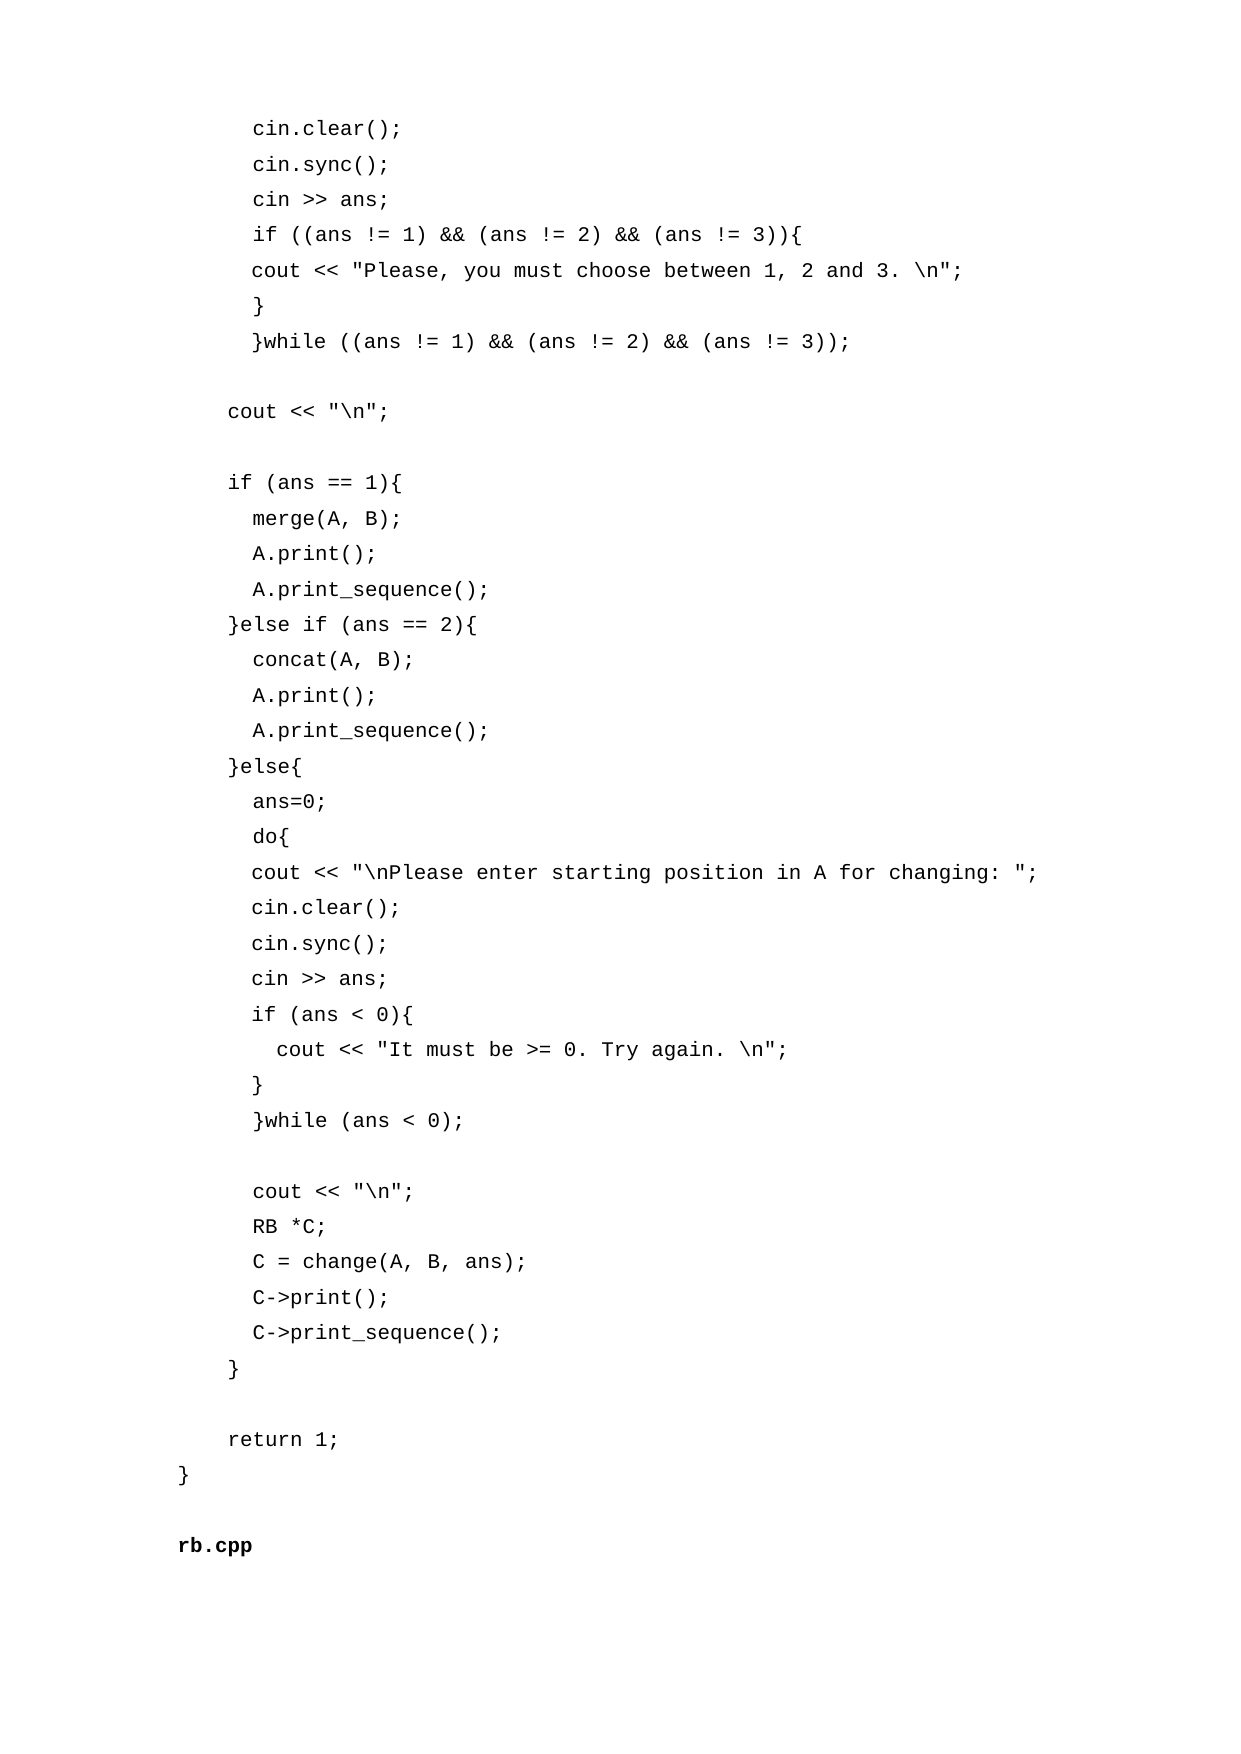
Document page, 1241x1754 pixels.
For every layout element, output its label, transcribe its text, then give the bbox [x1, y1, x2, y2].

text cout << "\n"; [177, 1181, 1181, 1204]
text if ((ans != 1) && (ans != 2) && (ans != 3)){ [177, 224, 1181, 248]
text cin >> ans; [177, 968, 1181, 992]
text merge(A, B); [177, 508, 1181, 531]
text A.print_sequence(); [177, 720, 1181, 744]
text cin.sync(); [177, 933, 1181, 956]
text RB *C; [177, 1216, 1181, 1240]
text A.print_sequence(); [177, 578, 1181, 602]
text } [177, 1074, 1181, 1098]
text C->print_sequence(); [177, 1322, 1181, 1346]
text cout << "Please, you must choose between 1, 2 and 3. \n"; [177, 260, 1181, 283]
text cout << "It must be >= 0. Try again. \n"; [177, 1039, 1181, 1063]
text rb.cpp [177, 1535, 1181, 1558]
text if (ans < 0){ [177, 1003, 1181, 1027]
text cin.clear(); [177, 897, 1181, 921]
text C = change(A, B, ans); [177, 1251, 1181, 1275]
text cin >> ans; [177, 189, 1181, 213]
text }else if (ans == 2){ [177, 614, 1181, 638]
text do{ [177, 826, 1181, 850]
text } [177, 1358, 1181, 1381]
text cin.sync(); [177, 153, 1181, 177]
text cout << "\n"; [177, 401, 1181, 425]
text cin.clear(); [177, 118, 1181, 142]
text C->print(); [177, 1287, 1181, 1311]
text A.print(); [177, 543, 1181, 567]
text A.print(); [177, 685, 1181, 708]
text } [177, 1464, 1181, 1488]
text } [177, 295, 1181, 319]
text return 1; [177, 1428, 1181, 1452]
text concat(A, B); [177, 649, 1181, 673]
text cout << "\nPlease enter starting position in A for changing: "; [177, 862, 1181, 886]
text if (ans == 1){ [177, 472, 1181, 496]
text ans=0; [177, 791, 1181, 815]
text }else{ [177, 756, 1181, 779]
text }while ((ans != 1) && (ans != 2) && (ans != 3)); [177, 331, 1181, 354]
text }while (ans < 0); [177, 1110, 1181, 1133]
